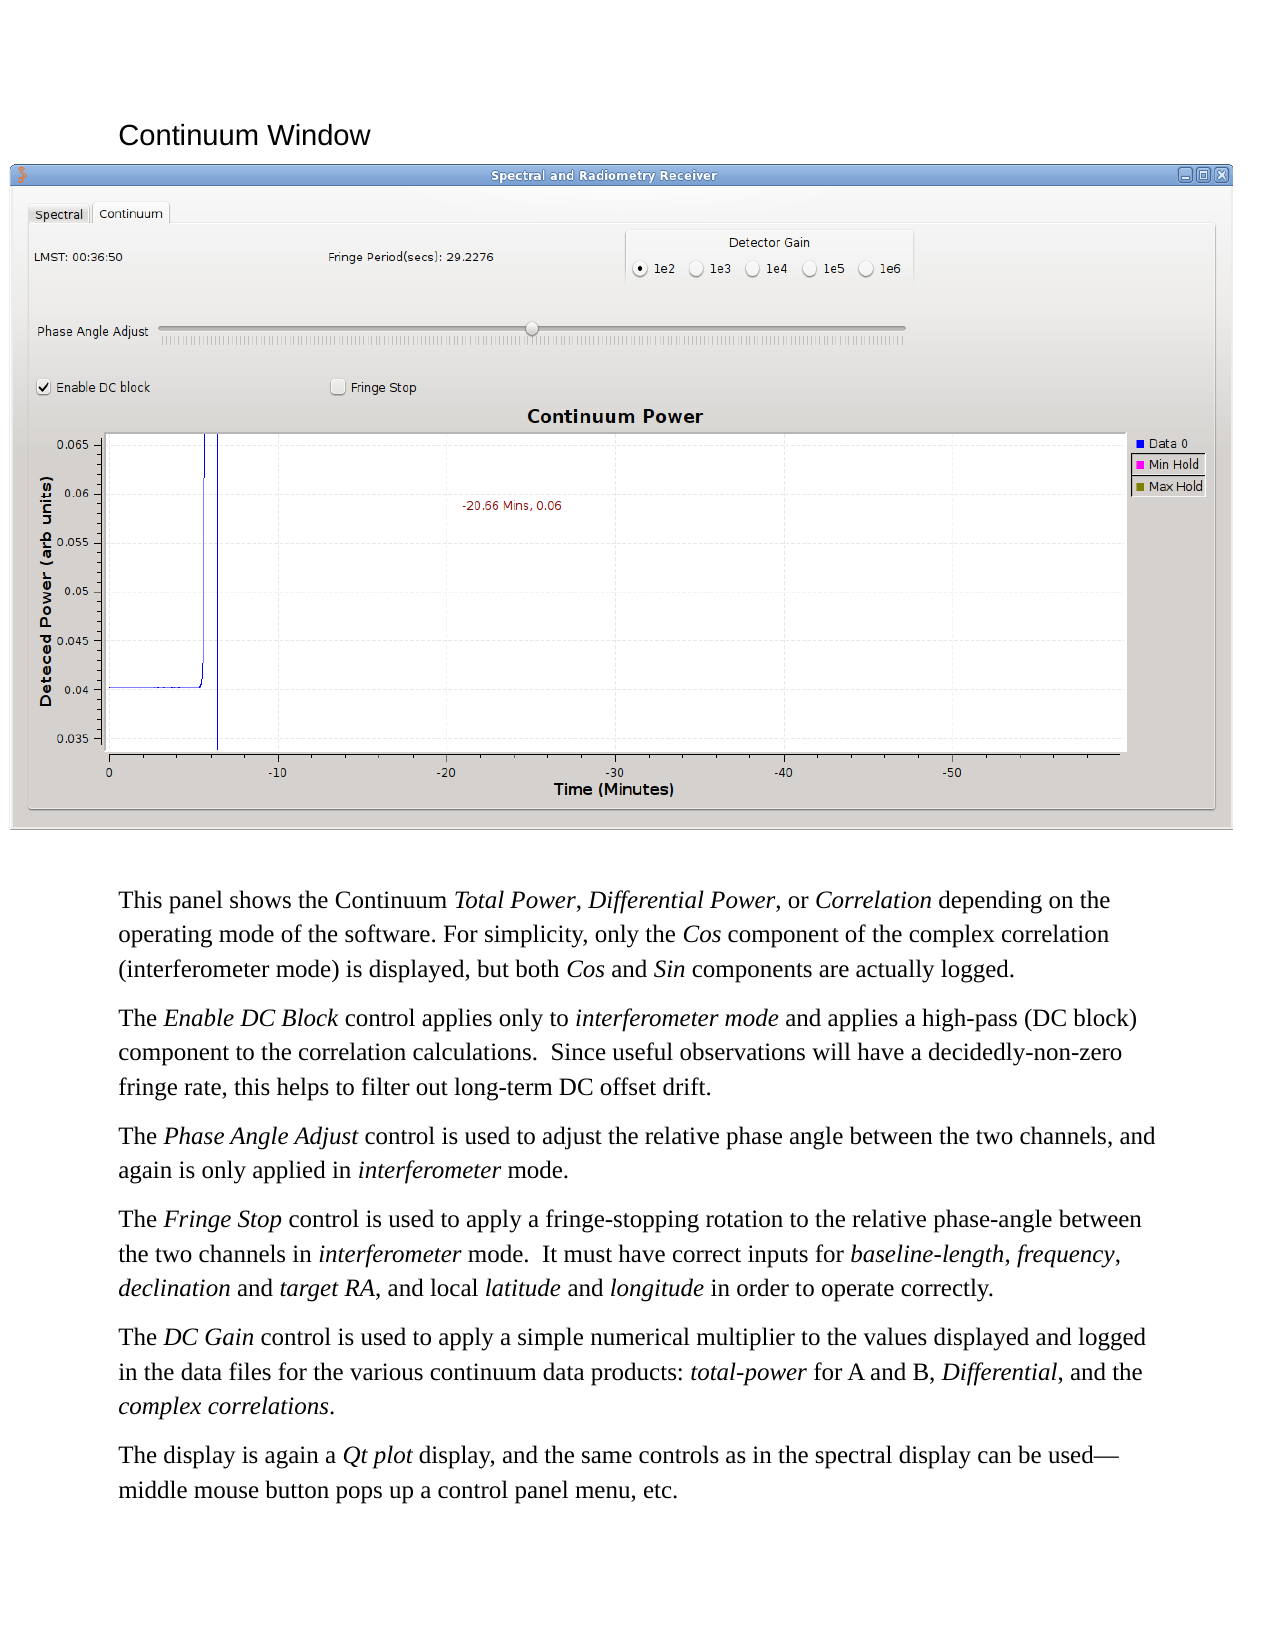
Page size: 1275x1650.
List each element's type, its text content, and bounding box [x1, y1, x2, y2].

text The display is again a Qt plot display, and the same controls as in the spectral display can be used—middle mouse button pops up a control panel menu, etc. [118, 1441, 1157, 1504]
text The DC Gain control is used to apply a simple numerical multiplier to the values displayed and logged in the data files for the various continuum data products: total-power for A and B, Differential, and the complex correlations. [118, 1322, 1157, 1420]
text The Fringe Stop control is used to apply a fringe-stopping rotation to the relative phase-angle between the two channels in interferometer mode. It must have correct inputs for baseline-length, frequency, declination and target RA, and local latitude and longitude in order to operate correctly. [118, 1204, 1157, 1302]
picture [9, 164, 1233, 830]
text This panel shows the Continuum Total Power, Differential Power, or Correlation depending on the operating mode of the software. For simplicity, only the Cos component of the complex correlation (interferometer mode) is displayed, but both Cos and Sin components are actually logged. [118, 885, 1157, 983]
text The Enable DC Block control applies only to interferometer mode and applies a high-pass (DC block) component to the correlation calculations. Since useful observations will have a decidedly-non-zero fringe rate, this helps to filter out long-term DC offset drift. [118, 1003, 1157, 1101]
text The Phase Angle Adjust control is used to adjust the relative phase angle between the two channels, and again is only applied in interferometer mode. [118, 1121, 1157, 1184]
subtitle Continuum Window [118, 118, 1157, 152]
